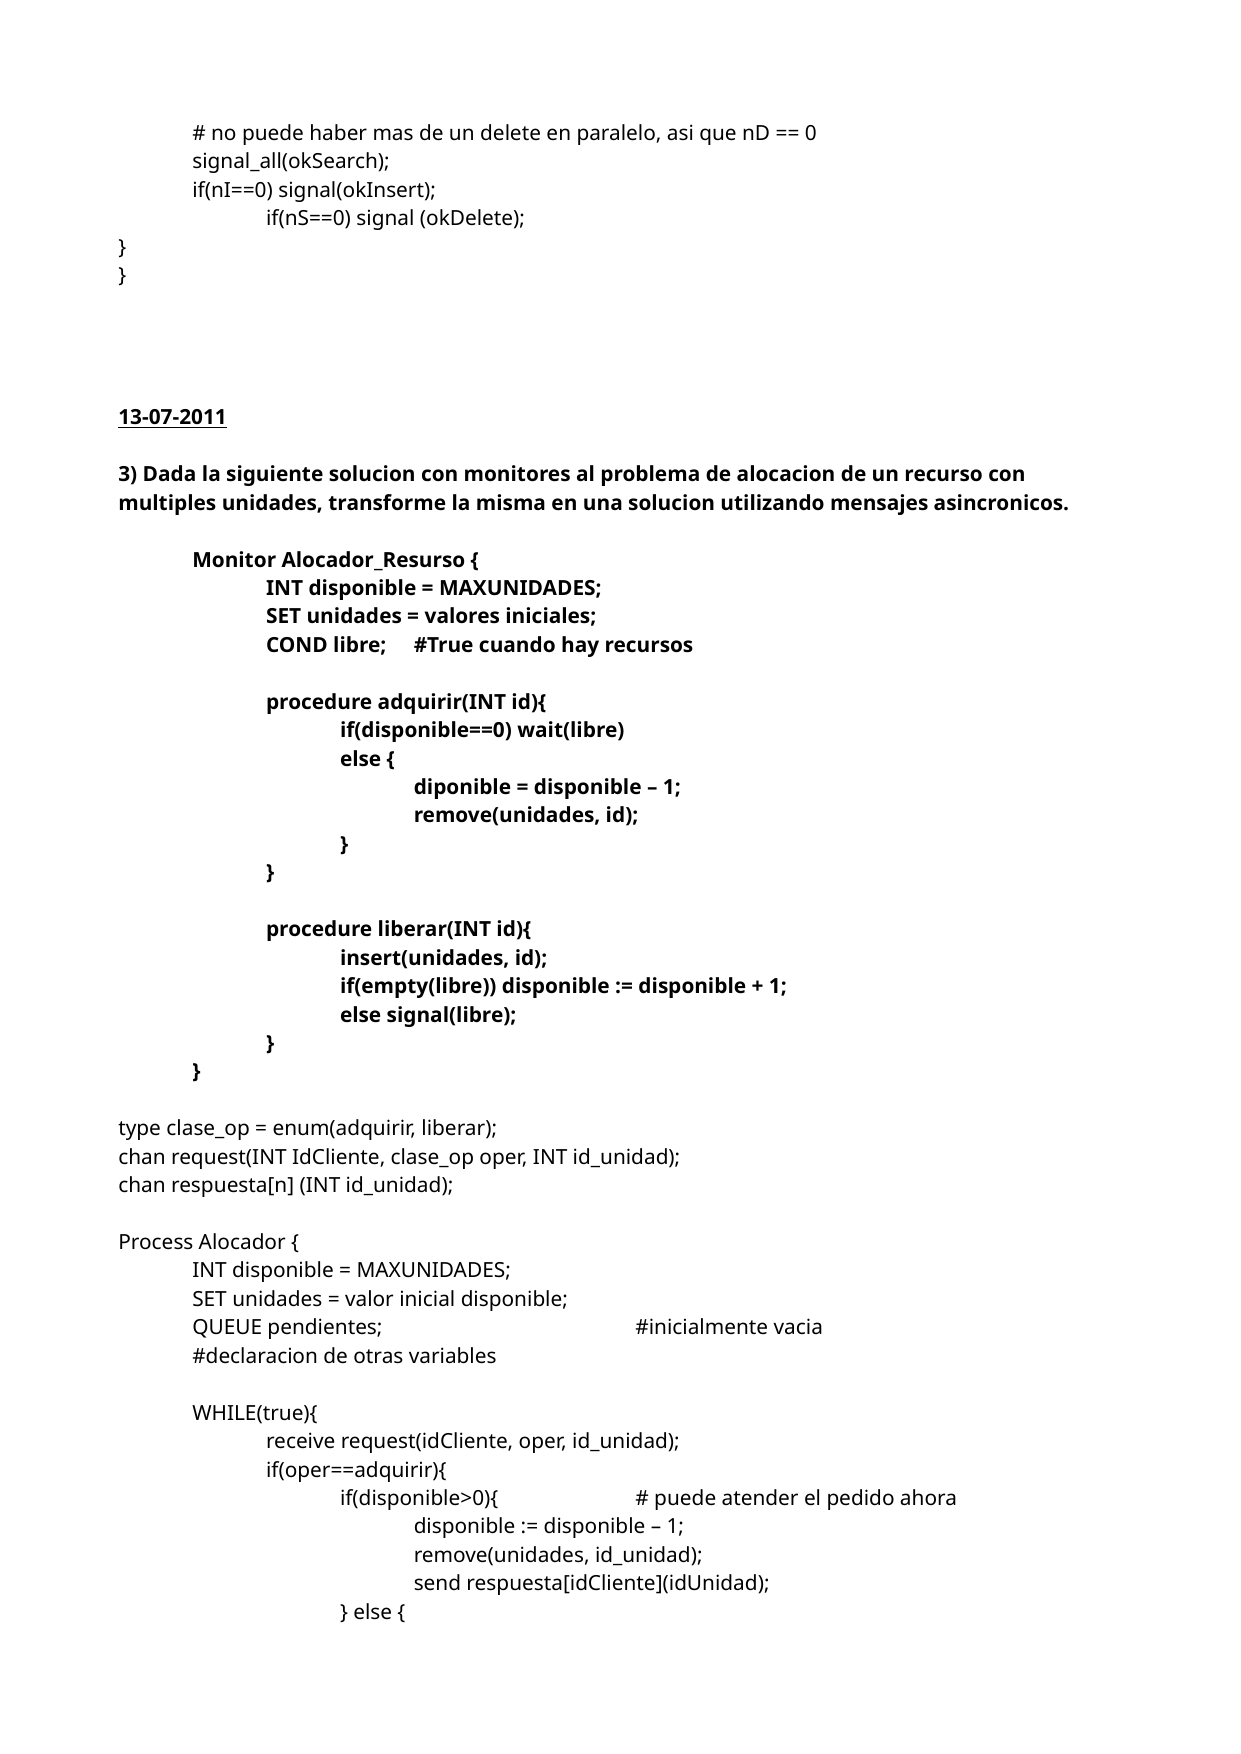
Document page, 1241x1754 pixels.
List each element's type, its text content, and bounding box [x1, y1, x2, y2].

text } else { [118, 1597, 1122, 1625]
text type clase_op = enum(adquirir, liberar); [118, 1113, 1122, 1142]
text SET unidades = valor inicial disponible; [118, 1284, 1122, 1312]
text else signal(libre); [118, 1000, 1122, 1028]
text procedure liberar(INT id){ [118, 914, 1122, 943]
text if(disponible>0){ # puede atender el pedido ahora [118, 1483, 1122, 1512]
text if(oper==adquirir){ [118, 1455, 1122, 1483]
text Process Alocador { [118, 1227, 1122, 1256]
text if(nS==0) signal (okDelete); [118, 203, 1122, 232]
text } [118, 1028, 1122, 1057]
text INT disponible = MAXUNIDADES; [118, 573, 1122, 602]
text WHILE(true){ [118, 1398, 1122, 1426]
text remove(unidades, id_unidad); [118, 1540, 1122, 1568]
text SET unidades = valores iniciales; [118, 602, 1122, 630]
text if(nI==0) signal(okInsert); [118, 175, 1122, 203]
text INT disponible = MAXUNIDADES; [118, 1256, 1122, 1284]
text } [118, 857, 1122, 886]
text remove(unidades, id); [118, 801, 1122, 829]
text send respuesta[idCliente](idUnidad); [118, 1568, 1122, 1597]
text 3) Dada la siguiente solucion con monitores al problema de alocacion de un recurso con multiples unidades, transforme la misma en una solucion utilizando mensajes asincronicos. [118, 459, 1122, 516]
text } [118, 260, 1122, 289]
text } [118, 1057, 1122, 1085]
text COND libre; #True cuando hay recursos [118, 630, 1122, 658]
text if(disponible==0) wait(libre) [118, 715, 1122, 744]
text } [118, 232, 1122, 260]
text receive request(idCliente, oper, id_unidad); [118, 1426, 1122, 1455]
text QUEUE pendientes; #inicialmente vacia [118, 1312, 1122, 1341]
text Monitor Alocador_Resurso { [118, 545, 1122, 573]
text if(empty(libre)) disponible := disponible + 1; [118, 971, 1122, 1000]
text diponible = disponible – 1; [118, 772, 1122, 801]
text chan respuesta[n] (INT id_unidad); [118, 1170, 1122, 1199]
text disponible := disponible – 1; [118, 1512, 1122, 1540]
text } [118, 829, 1122, 857]
text signal_all(okSearch); [118, 147, 1122, 175]
text #declaracion de otras variables [118, 1341, 1122, 1369]
text else { [118, 744, 1122, 772]
text insert(unidades, id); [118, 943, 1122, 971]
text # no puede haber mas de un delete en paralelo, asi que nD == 0 [118, 118, 1122, 147]
text chan request(INT IdCliente, clase_op oper, INT id_unidad); [118, 1142, 1122, 1170]
text procedure adquirir(INT id){ [118, 687, 1122, 715]
text 13-07-2011 [118, 402, 1122, 431]
